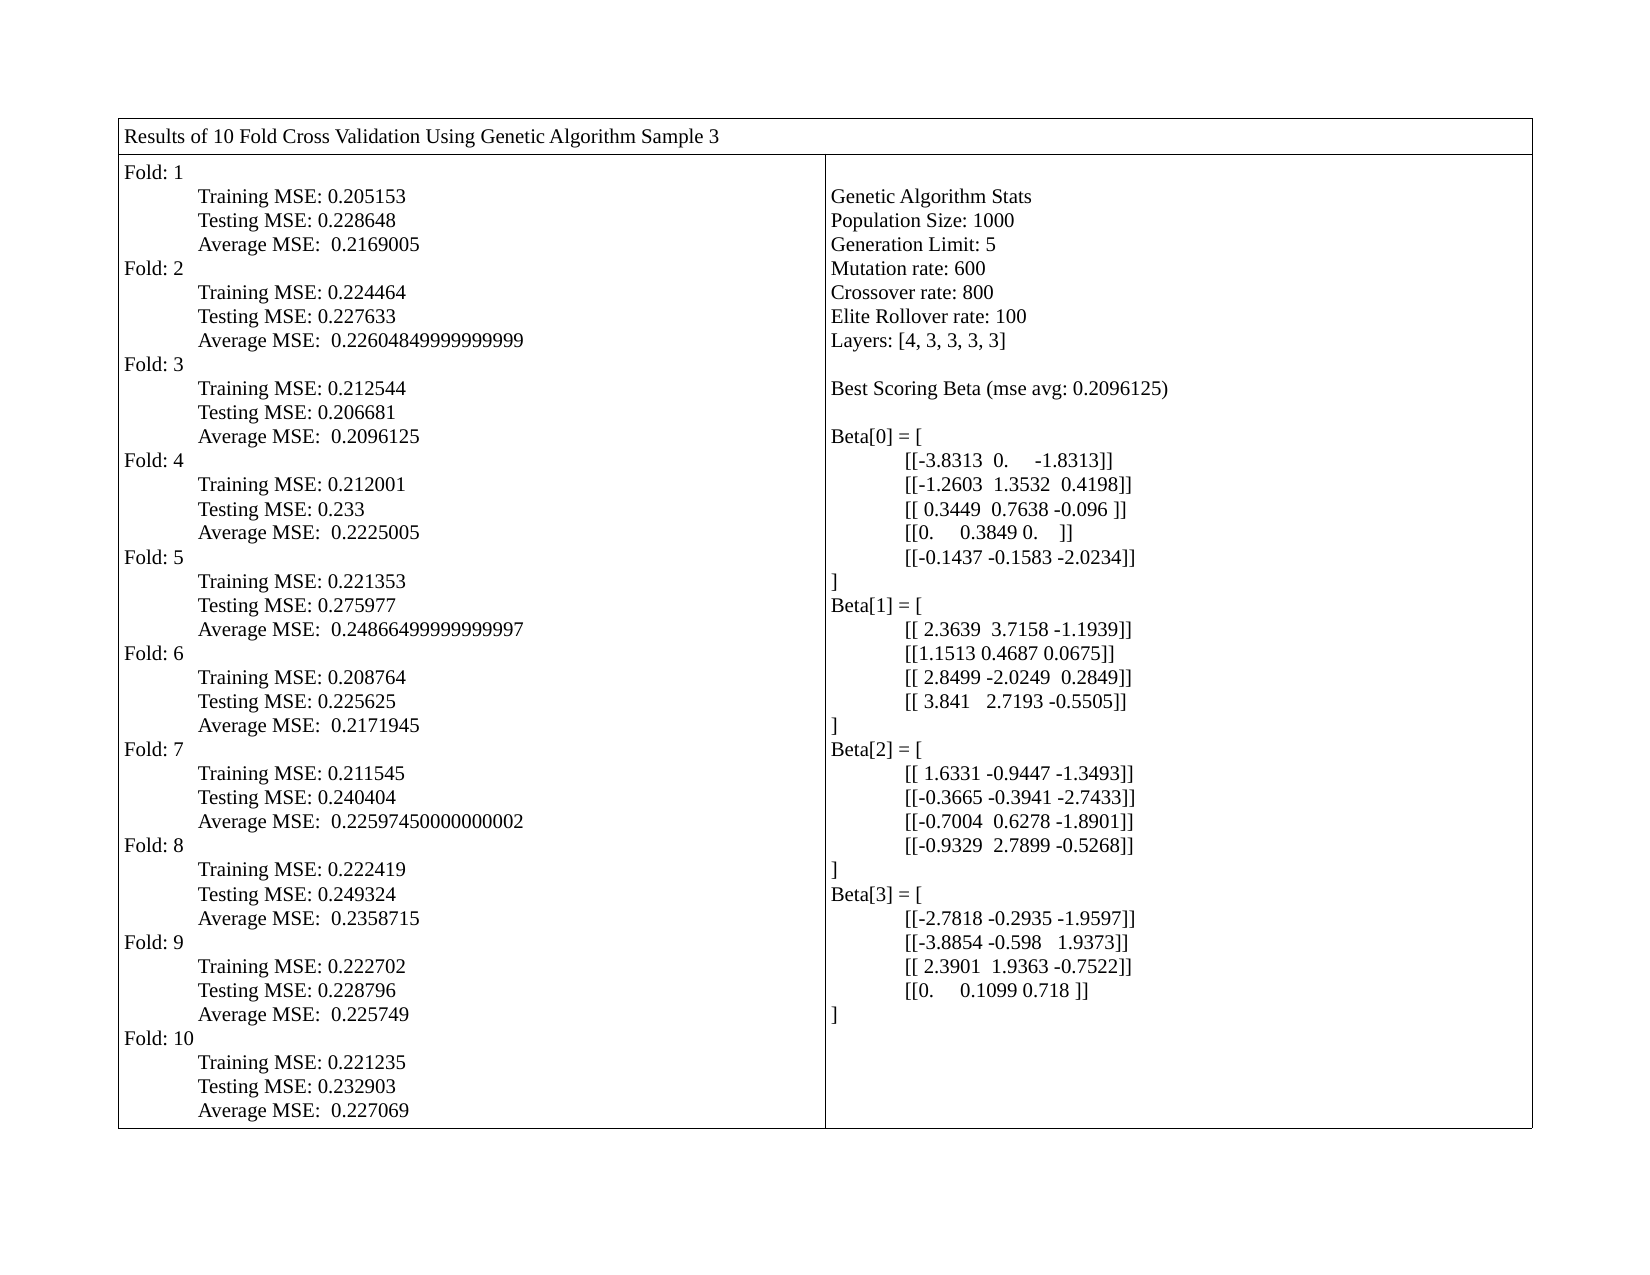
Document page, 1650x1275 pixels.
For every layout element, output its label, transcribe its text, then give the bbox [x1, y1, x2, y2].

table_header Results of 10 Fold Cross Validation Using Genetic Algorithm Sample 3 [119, 119, 1532, 154]
table_cell Fold: 1 Training MSE: 0.205153 Testing MSE: 0.228648 Average MSE: 0.2169005 Fold: 2 Training MSE: 0.224464 Testing MSE: 0.227633 Average MSE: 0.22604849999999999 Fold: 3 Training MSE: 0.212544 Testing MSE: 0.206681 Average MSE: 0.2096125 Fold: 4 Training MSE: 0.212001 Testing MSE: 0.233 Average MSE: 0.2225005 Fold: 5 Training MSE: 0.221353 Testing MSE: 0.275977 Average MSE: 0.24866499999999997 Fold: 6 Training MSE: 0.208764 Testing MSE: 0.225625 Average MSE: 0.2171945 Fold: 7 Training MSE: 0.211545 Testing MSE: 0.240404 Average MSE: 0.22597450000000002 Fold: 8 Training MSE: 0.222419 Testing MSE: 0.249324 Average MSE: 0.2358715 Fold: 9 Training MSE: 0.222702 Testing MSE: 0.228796 Average MSE: 0.225749 Fold: 10 Training MSE: 0.221235 Testing MSE: 0.232903 Average MSE: 0.227069 [119, 155, 825, 1128]
table_cell Genetic Algorithm Stats Population Size: 1000 Generation Limit: 5 Mutation rate: 600 Crossover rate: 800 Elite Rollover rate: 100 Layers: [4, 3, 3, 3, 3] Best Scoring Beta (mse avg: 0.2096125) Beta[0] = [ [[-3.8313 0. -1.8313]] [[-1.2603 1.3532 0.4198]] [[ 0.3449 0.7638 -0.096 ]] [[0. 0.3849 0. ]] [[-0.1437 -0.1583 -2.0234]] ] Beta[1] = [ [[ 2.3639 3.7158 -1.1939]] [[1.1513 0.4687 0.0675]] [[ 2.8499 -2.0249 0.2849]] [[ 3.841 2.7193 -0.5505]] ] Beta[2] = [ [[ 1.6331 -0.9447 -1.3493]] [[-0.3665 -0.3941 -2.7433]] [[-0.7004 0.6278 -1.8901]] [[-0.9329 2.7899 -0.5268]] ] Beta[3] = [ [[-2.7818 -0.2935 -1.9597]] [[-3.8854 -0.598 1.9373]] [[ 2.3901 1.9363 -0.7522]] [[0. 0.1099 0.718 ]] ] [826, 155, 1532, 1128]
